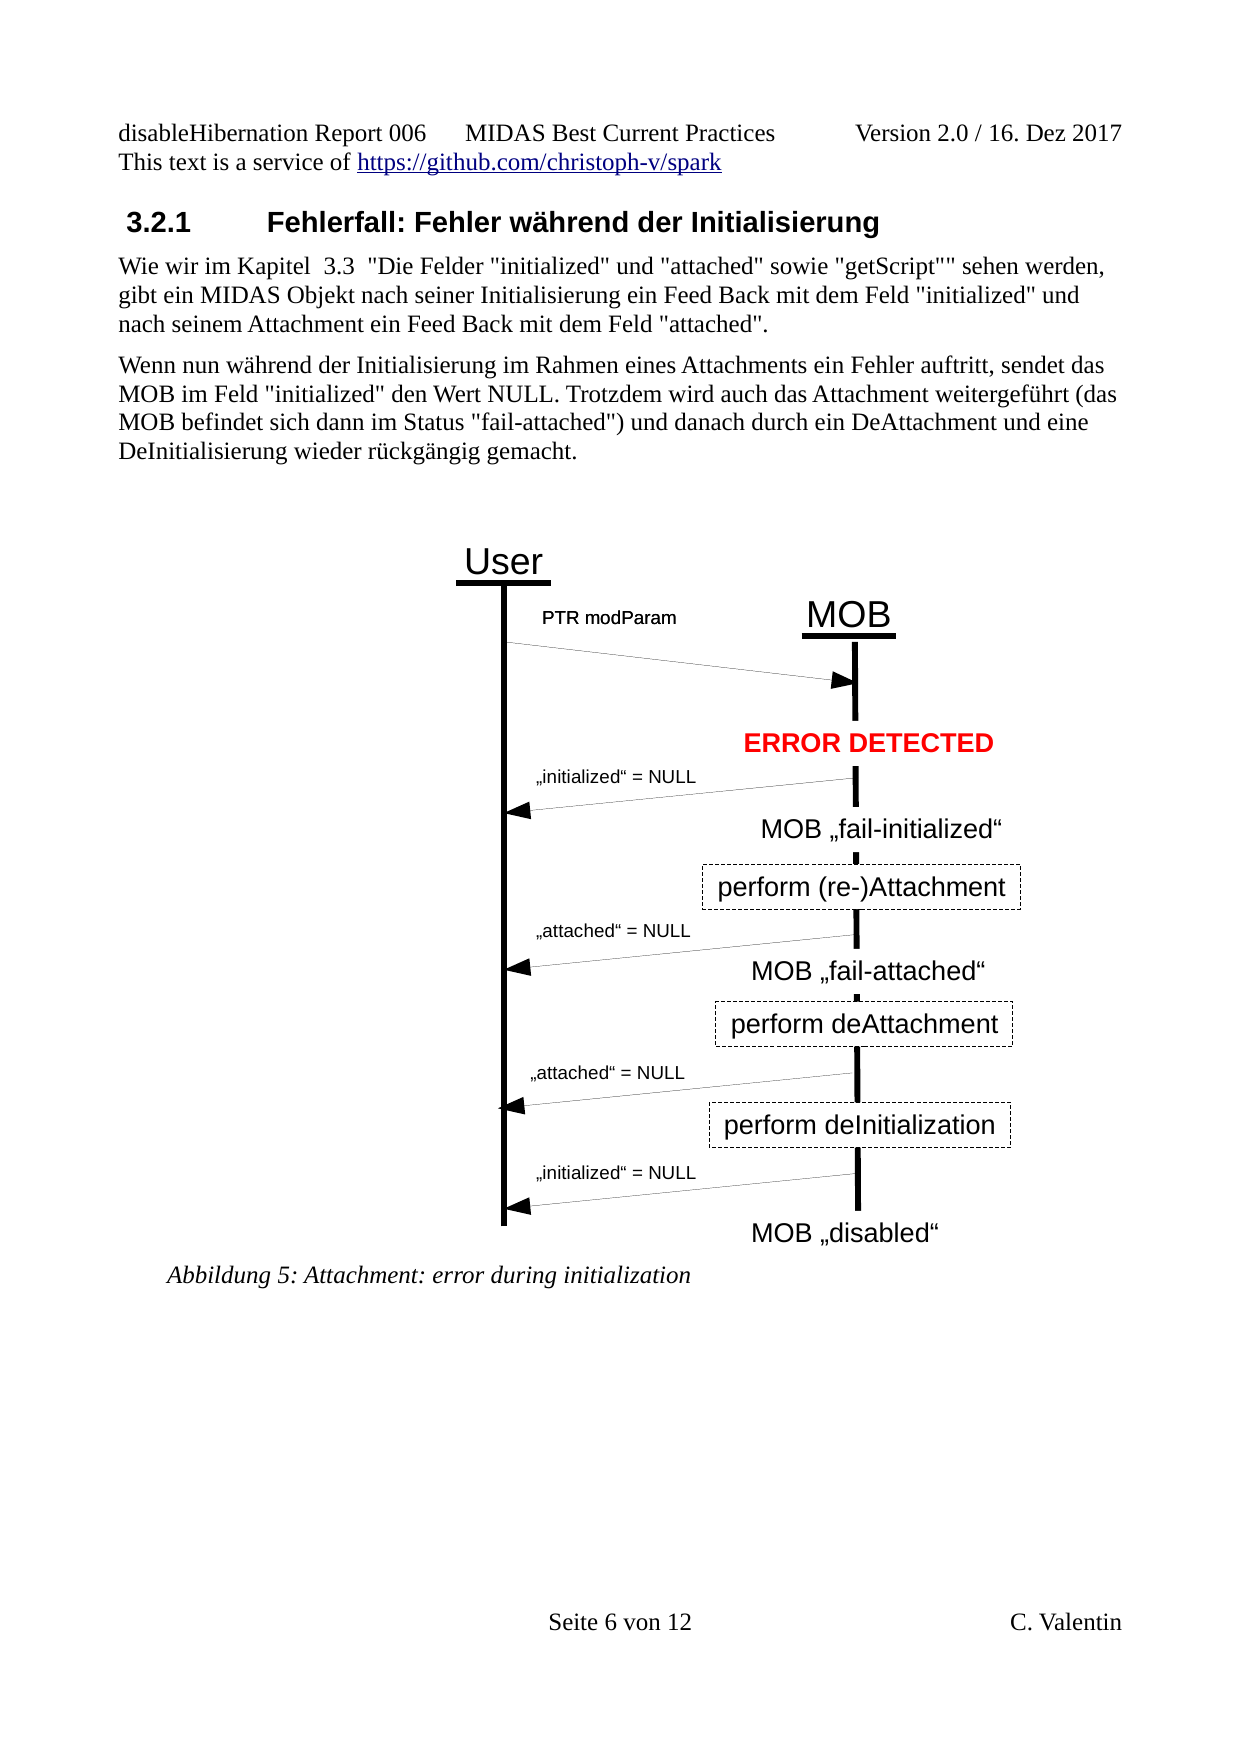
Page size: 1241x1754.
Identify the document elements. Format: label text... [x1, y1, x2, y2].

text Wie wir im Kapitel 3.3 "Die Felder "initialized" und "attached" sowie "getScript"" sehen werden, gibt ein MIDAS Objekt nach seiner Initialisierung ein Feed Back mit dem Feld "initialized" und nach seinem Attachment ein Feed Back mit dem Feld "attached". [118, 251, 1122, 337]
text Abbildung 5: Attachment: error during initialization [167, 1261, 1083, 1289]
subtitle Fehlerfall: Fehler während der Initialisierung [118, 205, 1122, 239]
text Wenn nun während der Initialisierung im Rahmen eines Attachments ein Fehler auftritt, sendet das MOB im Feld "initialized" den Wert NULL. Trotzdem wird auch das Attachment weitergeführt (das MOB befindet sich dann im Status "fail-attached") und danach durch ein DeAttachment und eine DeInitialisierung wieder rückgängig gemacht. [118, 350, 1122, 465]
